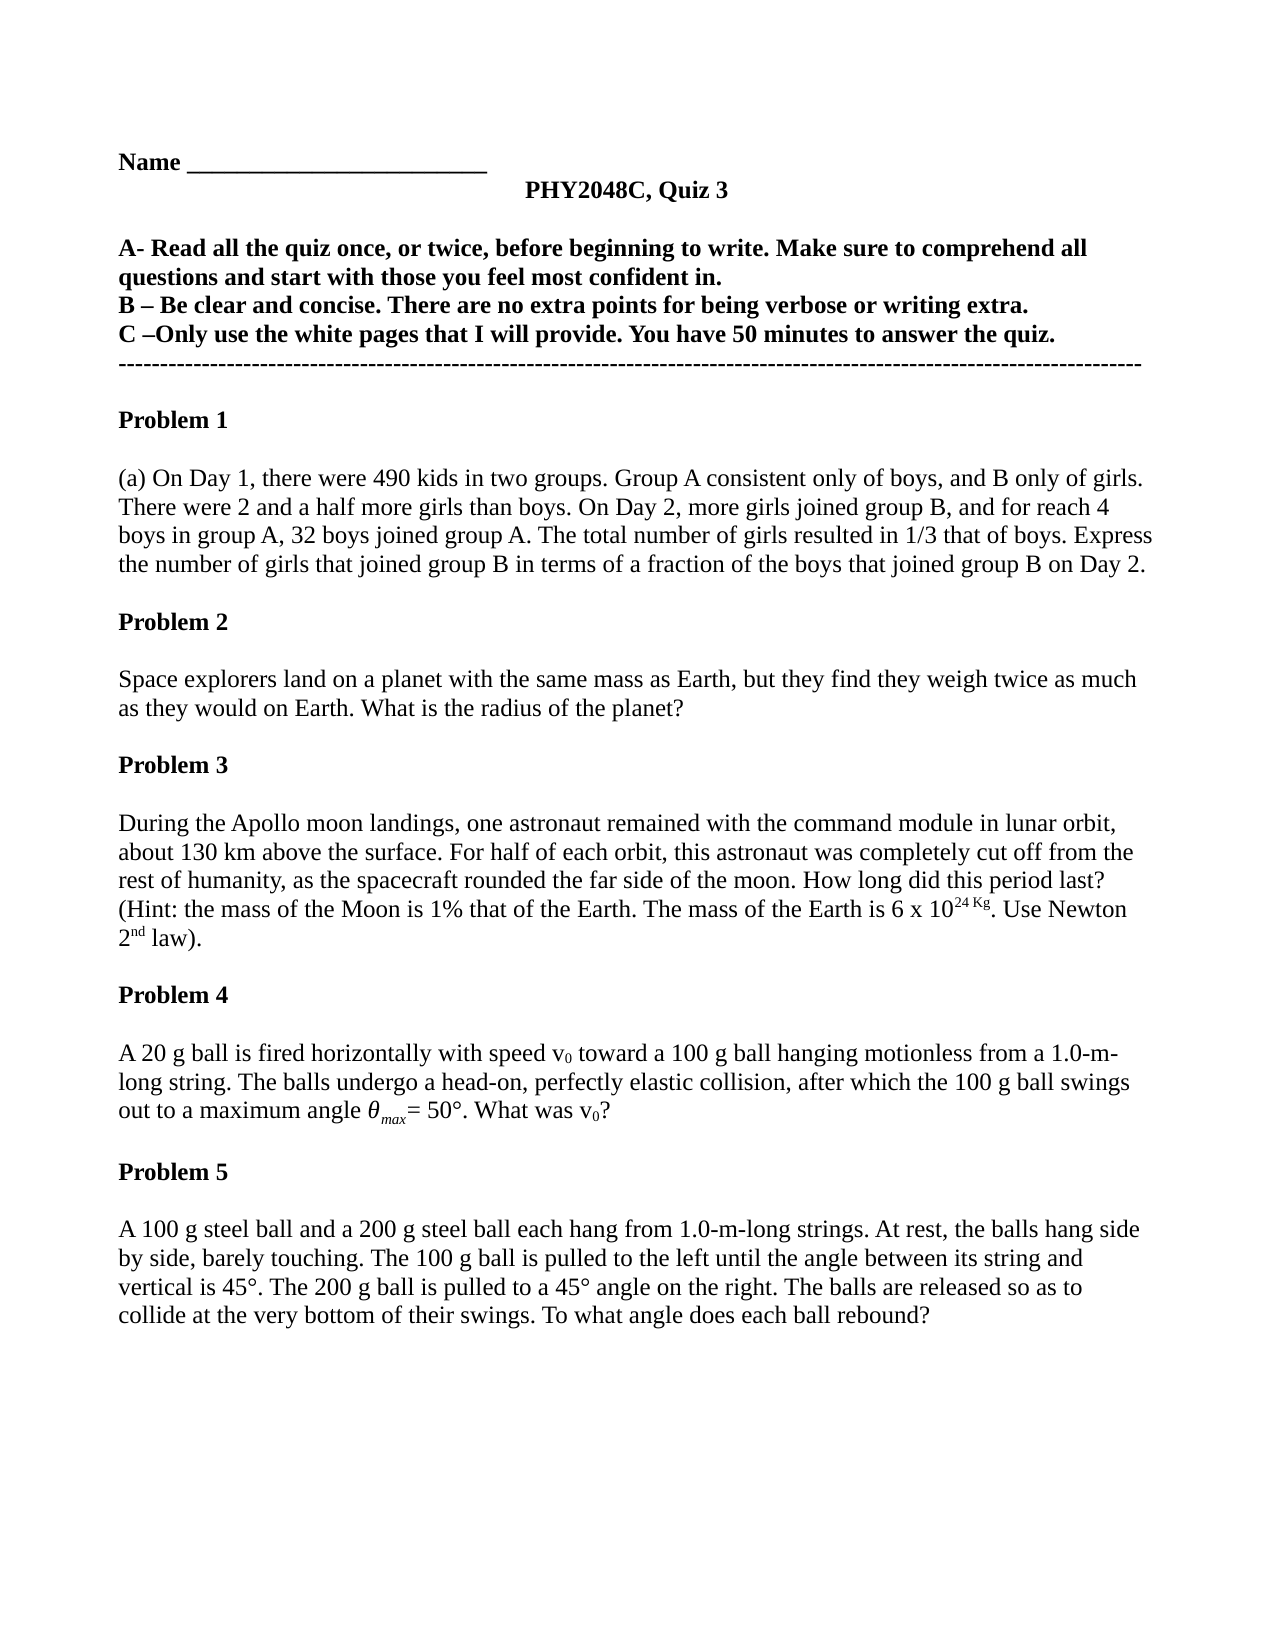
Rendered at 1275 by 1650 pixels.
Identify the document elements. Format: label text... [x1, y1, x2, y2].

text A- Read all the quiz once, or twice, before beginning to write. Make sure to comprehend all questions and start with those you feel most confident in. [118, 233, 1157, 291]
text A 20 g ball is fired horizontally with speed v0 toward a 100 g ball hanging motionless from a 1.0-m-long string. The balls undergo a head-on, perfectly elastic collision, after which the 100 g ball swings out to a maximum angle = 50°. What was v0? [118, 1038, 1157, 1128]
text During the Apollo moon landings, one astronaut remained with the command module in lunar orbit, about 130 km above the surface. For half of each orbit, this astronaut was completely cut off from the rest of humanity, as the spacecraft rounded the far side of the moon. How long did this period last? (Hint: the mass of the Moon is 1% that of the Earth. The mass of the Earth is 6 x 1024 Kg. Use Newton 2nd law). [118, 808, 1157, 952]
text A 100 g steel ball and a 200 g steel ball each hang from 1.0-m-long strings. At rest, the balls hang side by side, barely touching. The 100 g ball is pulled to the left until the angle between its string and vertical is 45°. The 200 g ball is pulled to a 45° angle on the right. The balls are released so as to collide at the very bottom of their swings. To what angle does each ball rebound? [118, 1214, 1157, 1329]
text Problem 5 [118, 1157, 1157, 1186]
text Problem 1 [118, 406, 1157, 434]
text Problem 4 [118, 981, 1157, 1009]
text Problem 3 [118, 751, 1157, 779]
text (a) On Day 1, there were 490 kids in two groups. Group A consistent only of boys, and B only of girls. There were 2 and a half more girls than boys. On Day 2, more girls joined group B, and for reach 4 boys in group A, 32 boys joined group A. The total number of girls resulted in 1/3 that of boys. Express the number of girls that joined group B in terms of a fraction of the boys that joined group B on Day 2. [118, 463, 1157, 578]
text Space explorers land on a planet with the same mass as Earth, but they find they weigh twice as much as they would on Earth. What is the radius of the planet? [118, 664, 1157, 722]
text --------------------------------------------------------------------------------------------------------------------------- [118, 348, 1157, 377]
text B – Be clear and concise. There are no extra points for being verbose or writing extra. [118, 291, 1157, 319]
text C –Only use the white pages that I will provide. You have 50 minutes to answer the quiz. [118, 319, 1157, 348]
text PHY2048C, Quiz 3 [118, 176, 1157, 204]
text Problem 2 [118, 607, 1157, 636]
text Name ________________________ [118, 147, 1157, 176]
